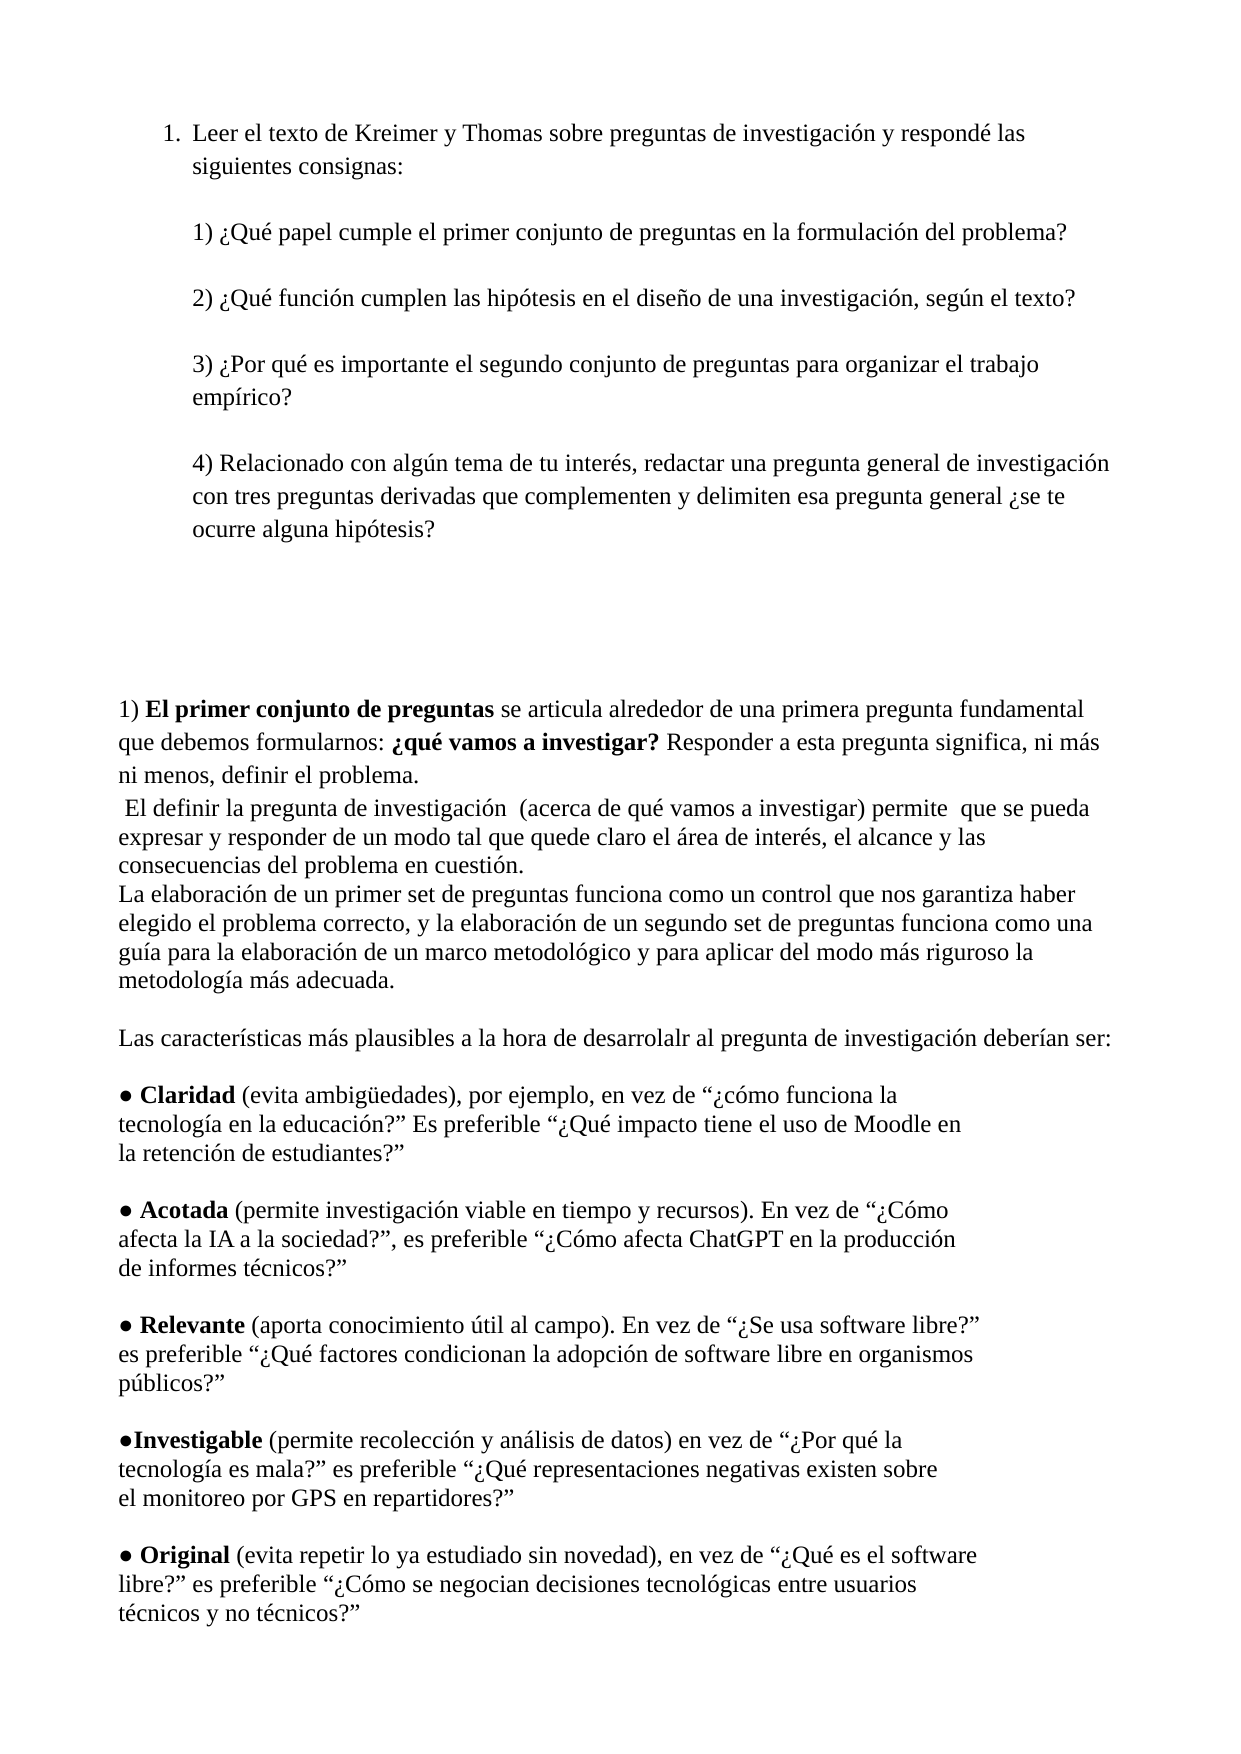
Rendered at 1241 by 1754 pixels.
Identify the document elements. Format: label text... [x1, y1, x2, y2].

text es preferible “¿Qué factores condicionan la adopción de software libre en organismos [118, 1339, 1122, 1368]
text ●Investigable (permite recolección y análisis de datos) en vez de “¿Por qué la [118, 1426, 1122, 1454]
text ● Claridad (evita ambigüedades), por ejemplo, en vez de “¿cómo funciona la [118, 1081, 1122, 1109]
text de informes técnicos?” [118, 1253, 1122, 1282]
text técnicos y no técnicos?” [118, 1598, 1122, 1627]
text Las características más plausibles a la hora de desarrolalr al pregunta de investigación deberían ser: [118, 1023, 1122, 1052]
text El definir la pregunta de investigación (acerca de qué vamos a investigar) permite que se pueda expresar y responder de un modo tal que quede claro el área de interés, el alcance y las consecuencias del problema en cuestión. [118, 793, 1122, 879]
text tecnología en la educación?” Es preferible “¿Qué impacto tiene el uso de Moodle en [118, 1109, 1122, 1138]
text tecnología es mala?” es preferible “¿Qué representaciones negativas existen sobre [118, 1454, 1122, 1483]
text La elaboración de un primer set de preguntas funciona como un control que nos garantiza haber elegido el problema correcto, y la elaboración de un segundo set de preguntas funciona como una guía para la elaboración de un marco metodológico y para aplicar del modo más riguroso la metodología más adecuada. [118, 879, 1122, 994]
text la retención de estudiantes?” [118, 1138, 1122, 1167]
text afecta la IA a la sociedad?”, es preferible “¿Cómo afecta ChatGPT en la producción [118, 1224, 1122, 1253]
list Leer el texto de Kreimer y Thomas sobre preguntas de investigación y respondé las siguientes consignas: 1) ¿Qué papel cumple el primer conjunto de preguntas en la formulación del problema? 2) ¿Qué función cumplen las hipótesis en el diseño de una investigación, según el texto? 3) ¿Por qué es importante el segundo conjunto de preguntas para organizar el trabajo empírico? 4) Relacionado con algún tema de tu interés, redactar una pregunta general de investigación con tres preguntas derivadas que complementen y delimiten esa pregunta general ¿se te ocurre alguna hipótesis? [162, 118, 1122, 543]
text el monitoreo por GPS en repartidores?” [118, 1483, 1122, 1512]
text libre?” es preferible “¿Cómo se negocian decisiones tecnológicas entre usuarios [118, 1569, 1122, 1598]
text públicos?” [118, 1368, 1122, 1397]
text ● Acotada (permite investigación viable en tiempo y recursos). En vez de “¿Cómo [118, 1196, 1122, 1224]
text ● Relevante (aporta conocimiento útil al campo). En vez de “¿Se usa software libre?” [118, 1311, 1122, 1339]
text 1) El primer conjunto de preguntas se articula alrededor de una primera pregunta fundamental que debemos formularnos: ¿qué vamos a investigar? Responder a esta pregunta significa, ni más ni menos, definir el problema. [118, 694, 1122, 789]
text ● Original (evita repetir lo ya estudiado sin novedad), en vez de “¿Qué es el software [118, 1541, 1122, 1569]
